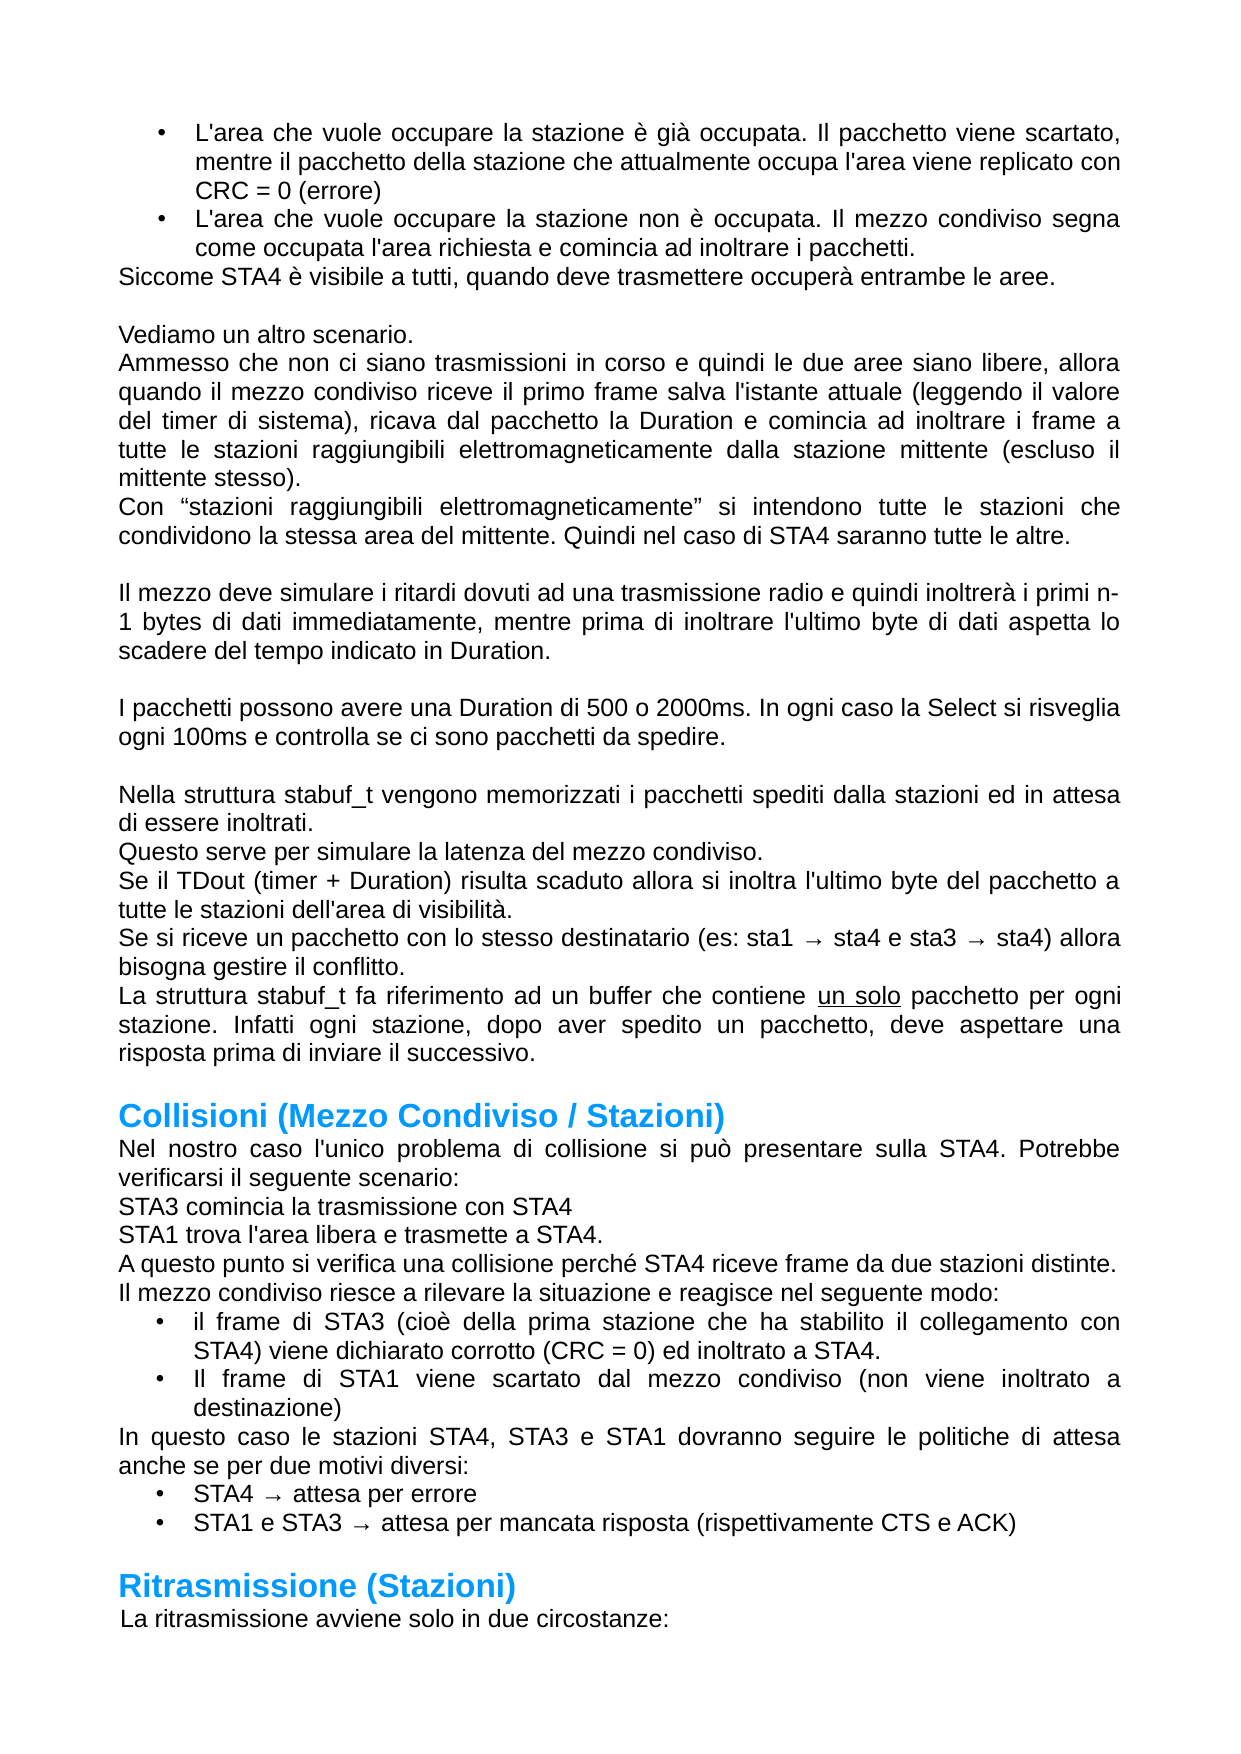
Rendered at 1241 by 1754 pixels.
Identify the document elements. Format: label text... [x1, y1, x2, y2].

list L'area che vuole occupare la stazione è già occupata. Il pacchetto viene scartato, mentre il pacchetto della stazione che attualmente occupa l'area viene replicato con CRC = 0 (errore) [157, 118, 1122, 204]
list L'area che vuole occupare la stazione non è occupata. Il mezzo condiviso segna come occupata l'area richiesta e comincia ad inoltrare i pacchetti. [157, 204, 1122, 262]
text Ammesso che non ci siano trasmissioni in corso e quindi le due aree siano libere, allora quando il mezzo condiviso riceve il primo frame salva l'istante attuale (leggendo il valore del timer di sistema), ricava dal pacchetto la Duration e comincia ad inoltrare i frame a tutte le stazioni raggiungibili elettromagneticamente dalla stazione mittente (escluso il mittente stesso). [118, 348, 1122, 492]
text Nella struttura stabuf_t vengono memorizzati i pacchetti spediti dalla stazioni ed in attesa di essere inoltrati. [118, 751, 1122, 837]
text Se si riceve un pacchetto con lo stesso destinatario (es: sta1 → sta4 e sta3 → sta4) allora bisogna gestire il conflitto. [118, 923, 1122, 981]
list il frame di STA3 (cioè della prima stazione che ha stabilito il collegamento con STA4) viene dichiarato corrotto (CRC = 0) ed inoltrato a STA4. [156, 1307, 1122, 1364]
text Con “stazioni raggiungibili elettromagneticamente” si intendono tutte le stazioni che condividono la stessa area del mittente. Quindi nel caso di STA4 saranno tutte le altre. [118, 492, 1122, 549]
text Questo serve per simulare la latenza del mezzo condiviso. [118, 837, 1122, 866]
text Siccome STA4 è visibile a tutti, quando deve trasmettere occuperà entrambe le aree. [118, 262, 1122, 291]
text STA1 trova l'area libera e trasmette a STA4. [118, 1221, 1122, 1249]
text Il mezzo deve simulare i ritardi dovuti ad una trasmissione radio e quindi inoltrerà i primi n-1 bytes di dati immediatamente, mentre prima di inoltrare l'ultimo byte di dati aspetta lo scadere del tempo indicato in Duration. [118, 578, 1122, 664]
text Nel nostro caso l'unico problema di collisione si può presentare sulla STA4. Potrebbe verificarsi il seguente scenario: [118, 1134, 1122, 1192]
text Il mezzo condiviso riesce a rilevare la situazione e reagisce nel seguente modo: [118, 1278, 1122, 1307]
text Ritrasmissione (Stazioni) [118, 1566, 1122, 1604]
text In questo caso le stazioni STA4, STA3 e STA1 dovranno seguire le politiche di attesa anche se per due motivi diversi: [118, 1422, 1122, 1479]
text Vediamo un altro scenario. [118, 319, 1122, 348]
list Il frame di STA1 viene scartato dal mezzo condiviso (non viene inoltrato a destinazione) [156, 1364, 1122, 1422]
text Collisioni (Mezzo Condiviso / Stazioni) [118, 1096, 1122, 1134]
text I pacchetti possono avere una Duration di 500 o 2000ms. In ogni caso la Select si risveglia ogni 100ms e controlla se ci sono pacchetti da spedire. [118, 693, 1122, 751]
text La struttura stabuf_t fa riferimento ad un buffer che contiene un solo pacchetto per ogni stazione. Infatti ogni stazione, dopo aver spedito un pacchetto, deve aspettare una risposta prima di inviare il successivo. [118, 981, 1122, 1067]
text STA3 comincia la trasmissione con STA4 [118, 1192, 1122, 1221]
list STA4 → attesa per errore [156, 1479, 1122, 1508]
list STA1 e STA3 → attesa per mancata risposta (rispettivamente CTS e ACK) [156, 1508, 1122, 1537]
text Se il TDout (timer + Duration) risulta scaduto allora si inoltra l'ultimo byte del pacchetto a tutte le stazioni dell'area di visibilità. [118, 866, 1122, 923]
text A questo punto si verifica una collisione perché STA4 riceve frame da due stazioni distinte. [118, 1249, 1122, 1278]
text La ritrasmissione avviene solo in due circostanze: [120, 1604, 1122, 1633]
